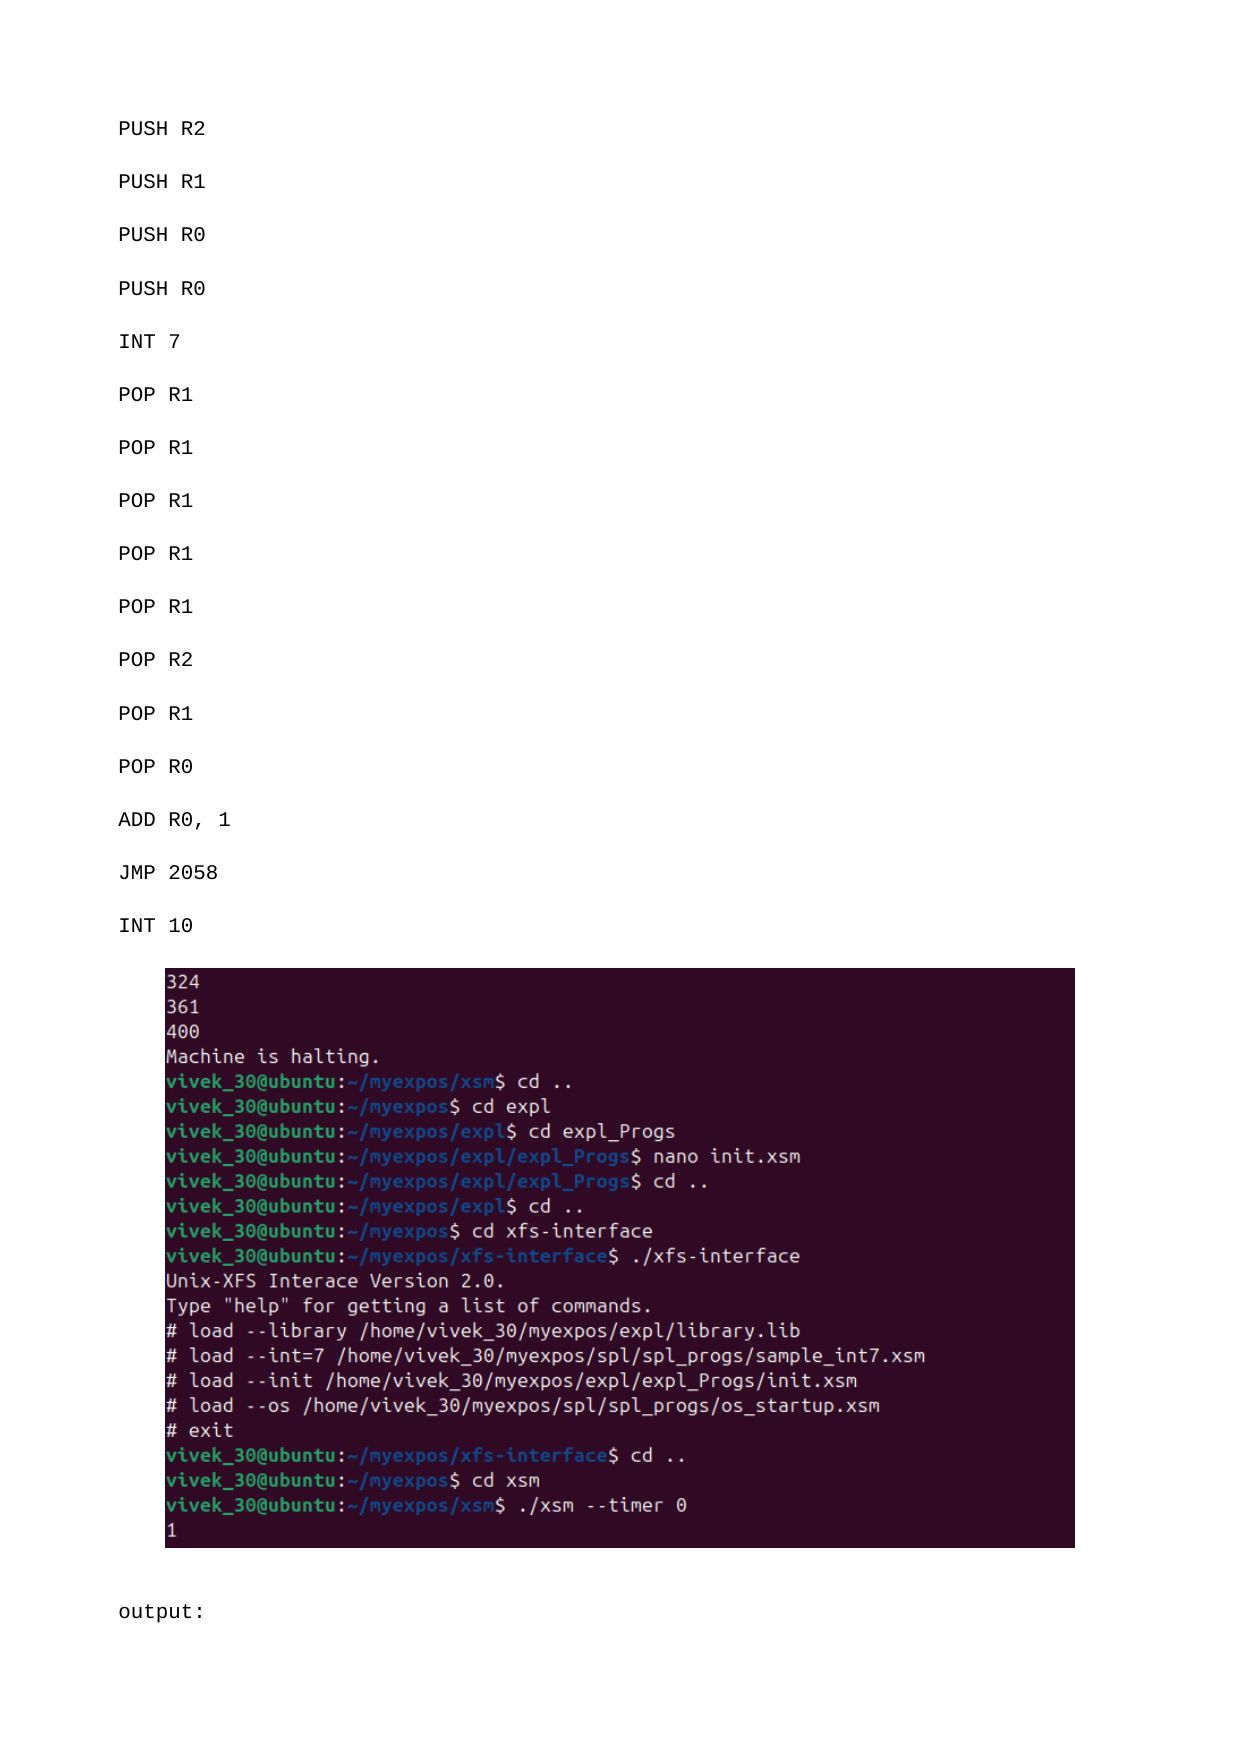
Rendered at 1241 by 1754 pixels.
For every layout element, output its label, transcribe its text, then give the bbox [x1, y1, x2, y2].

text POP R1 [118, 702, 1122, 726]
text POP R0 [118, 756, 1122, 779]
text INT 7 [118, 331, 1122, 354]
text PUSH R0 [118, 224, 1122, 248]
text POP R1 [118, 490, 1122, 514]
text POP R1 [118, 543, 1122, 567]
text POP R2 [118, 649, 1122, 673]
picture [165, 968, 1075, 1548]
text output: [118, 1601, 1122, 1624]
text PUSH R2 [118, 118, 1122, 142]
text PUSH R1 [118, 171, 1122, 195]
text POP R1 [118, 384, 1122, 407]
text POP R1 [118, 437, 1122, 461]
text ADD R0, 1 [118, 809, 1122, 832]
text PUSH R0 [118, 277, 1122, 301]
text POP R1 [118, 596, 1122, 620]
text JMP 2058 [118, 862, 1122, 886]
text INT 10 [118, 915, 1122, 939]
